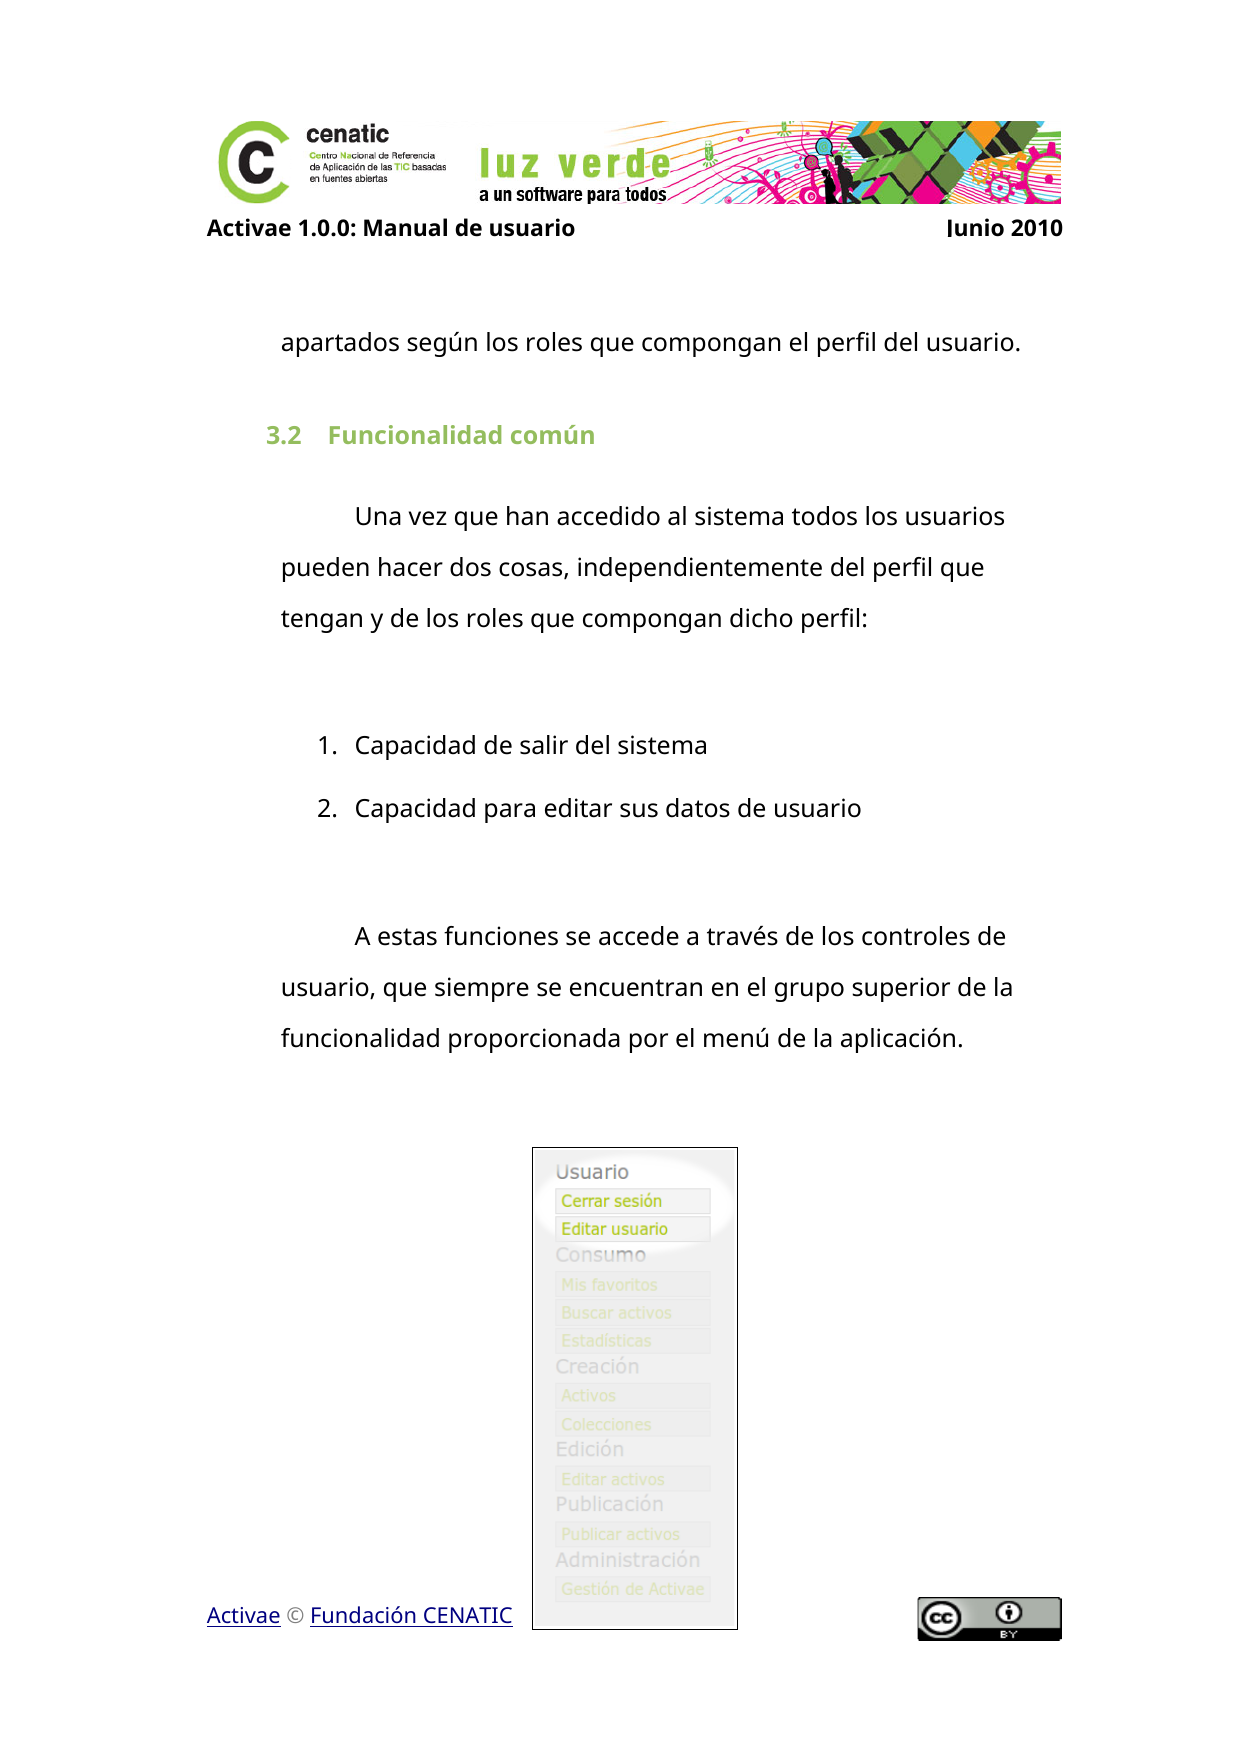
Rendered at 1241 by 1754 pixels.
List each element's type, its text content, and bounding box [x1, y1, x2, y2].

picture [535, 1150, 735, 1626]
text Una vez que han accedido al sistema todos los usuarios pueden hacer dos cosas, independientemente del perfil que tengan y de los roles que compongan dicho perfil: [281, 498, 1063, 634]
list Capacidad para editar sus datos de usuario [317, 791, 1063, 825]
list Capacidad de salir del sistema [317, 727, 1063, 762]
picture [211, 121, 1061, 204]
text apartados según los roles que compongan el perfil del usuario. [281, 325, 1063, 359]
picture [917, 1597, 1062, 1641]
subtitle Funcionalidad común [207, 418, 1063, 452]
text A estas funciones se accede a través de los controles de usuario, que siempre se encuentran en el grupo superior de la funcionalidad proporcionada por el menú de la aplicación. [281, 918, 1063, 1054]
